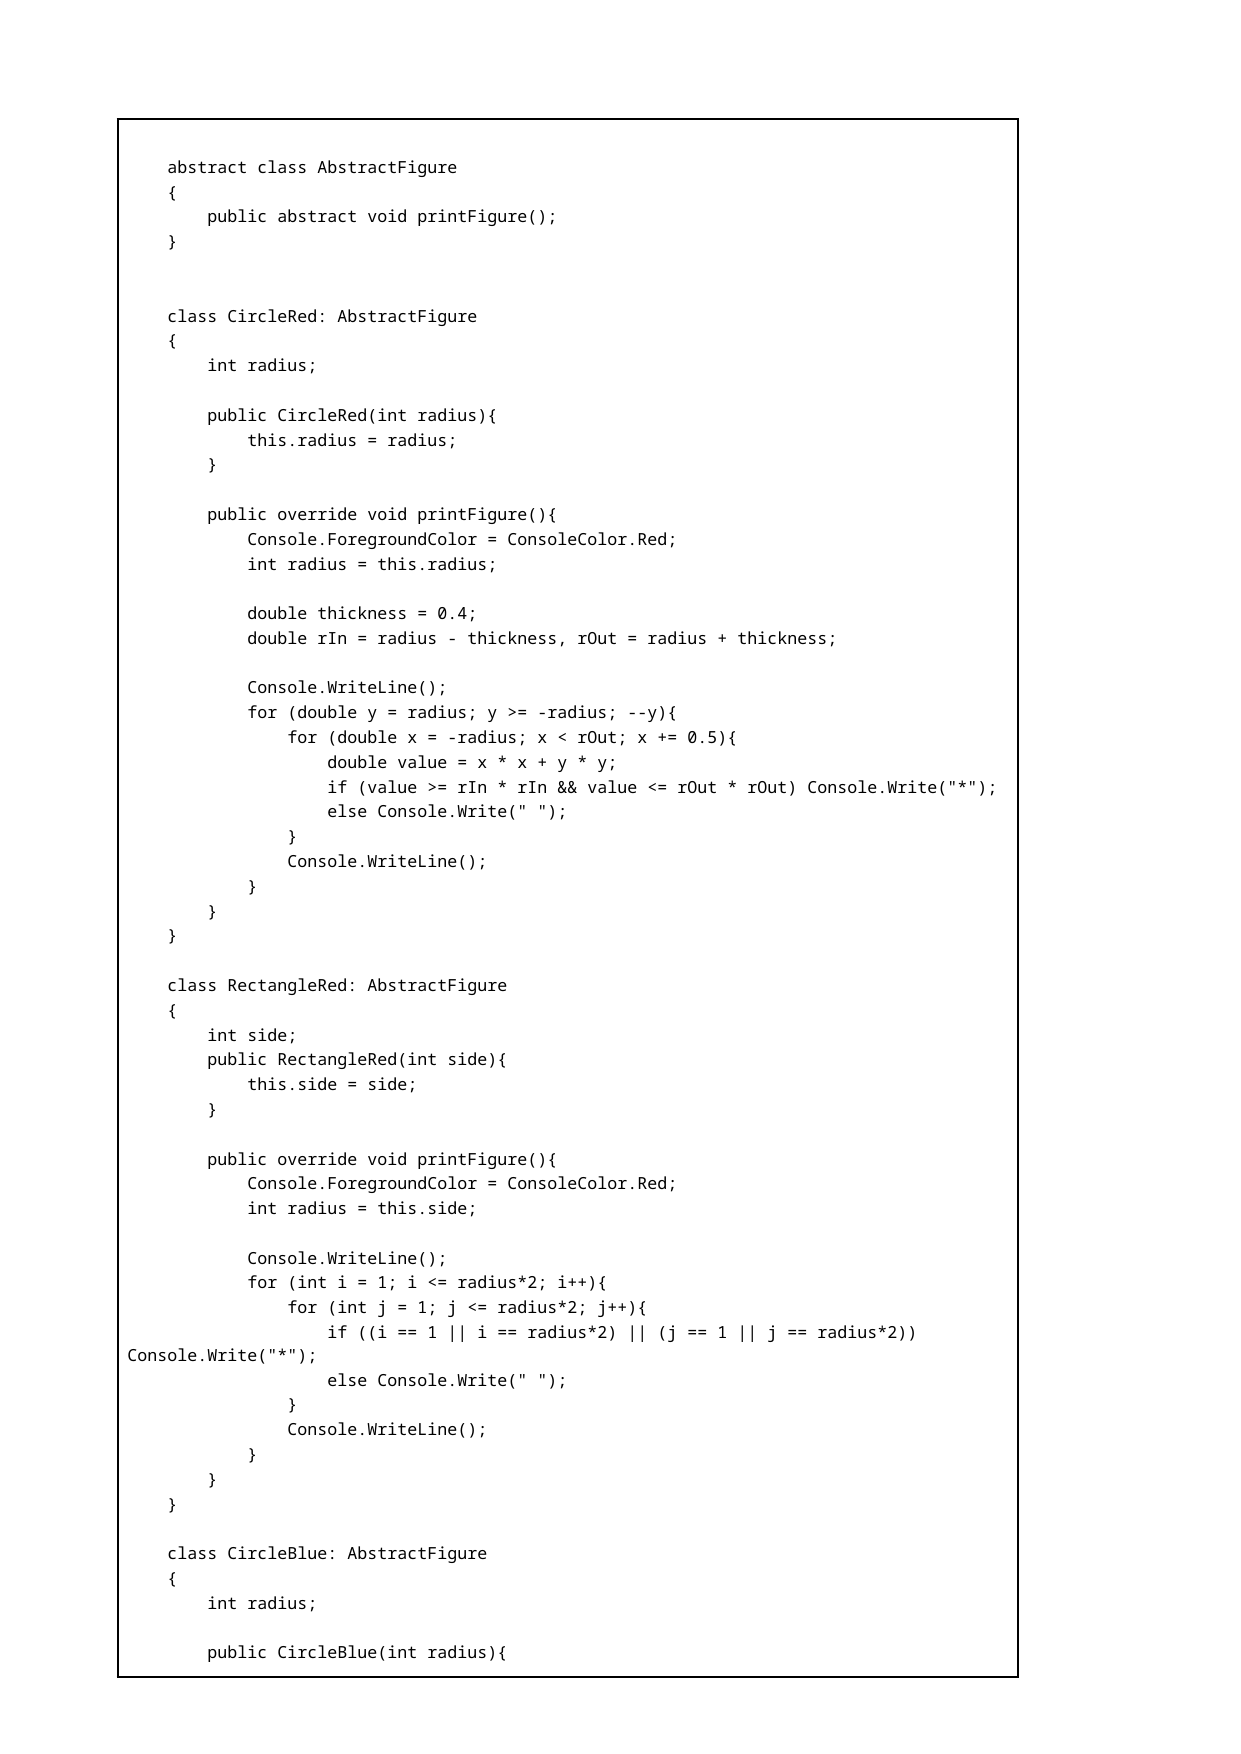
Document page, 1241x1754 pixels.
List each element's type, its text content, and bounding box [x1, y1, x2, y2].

table_cell abstract class AbstractFigure { public abstract void printFigure(); } class CircleRed: AbstractFigure { int radius; public CircleRed(int radius){ this.radius = radius; } public override void printFigure(){ Console.ForegroundColor = ConsoleColor.Red; int radius = this.radius; double thickness = 0.4; double rIn = radius - thickness, rOut = radius + thickness; Console.WriteLine(); for (double y = radius; y >= -radius; --y){ for (double x = -radius; x < rOut; x += 0.5){ double value = x * x + y * y; if (value >= rIn * rIn && value <= rOut * rOut) Console.Write("*"); else Console.Write(" "); } Console.WriteLine(); } } } class RectangleRed: AbstractFigure { int side; public RectangleRed(int side){ this.side = side; } public override void printFigure(){ Console.ForegroundColor = ConsoleColor.Red; int radius = this.side; Console.WriteLine(); for (int i = 1; i <= radius*2; i++){ for (int j = 1; j <= radius*2; j++){ if ((i == 1 || i == radius*2) || (j == 1 || j == radius*2)) Console.Write("*"); else Console.Write(" "); } Console.WriteLine(); } } } class CircleBlue: AbstractFigure { int radius; public CircleBlue(int radius){ [119, 120, 1017, 1676]
